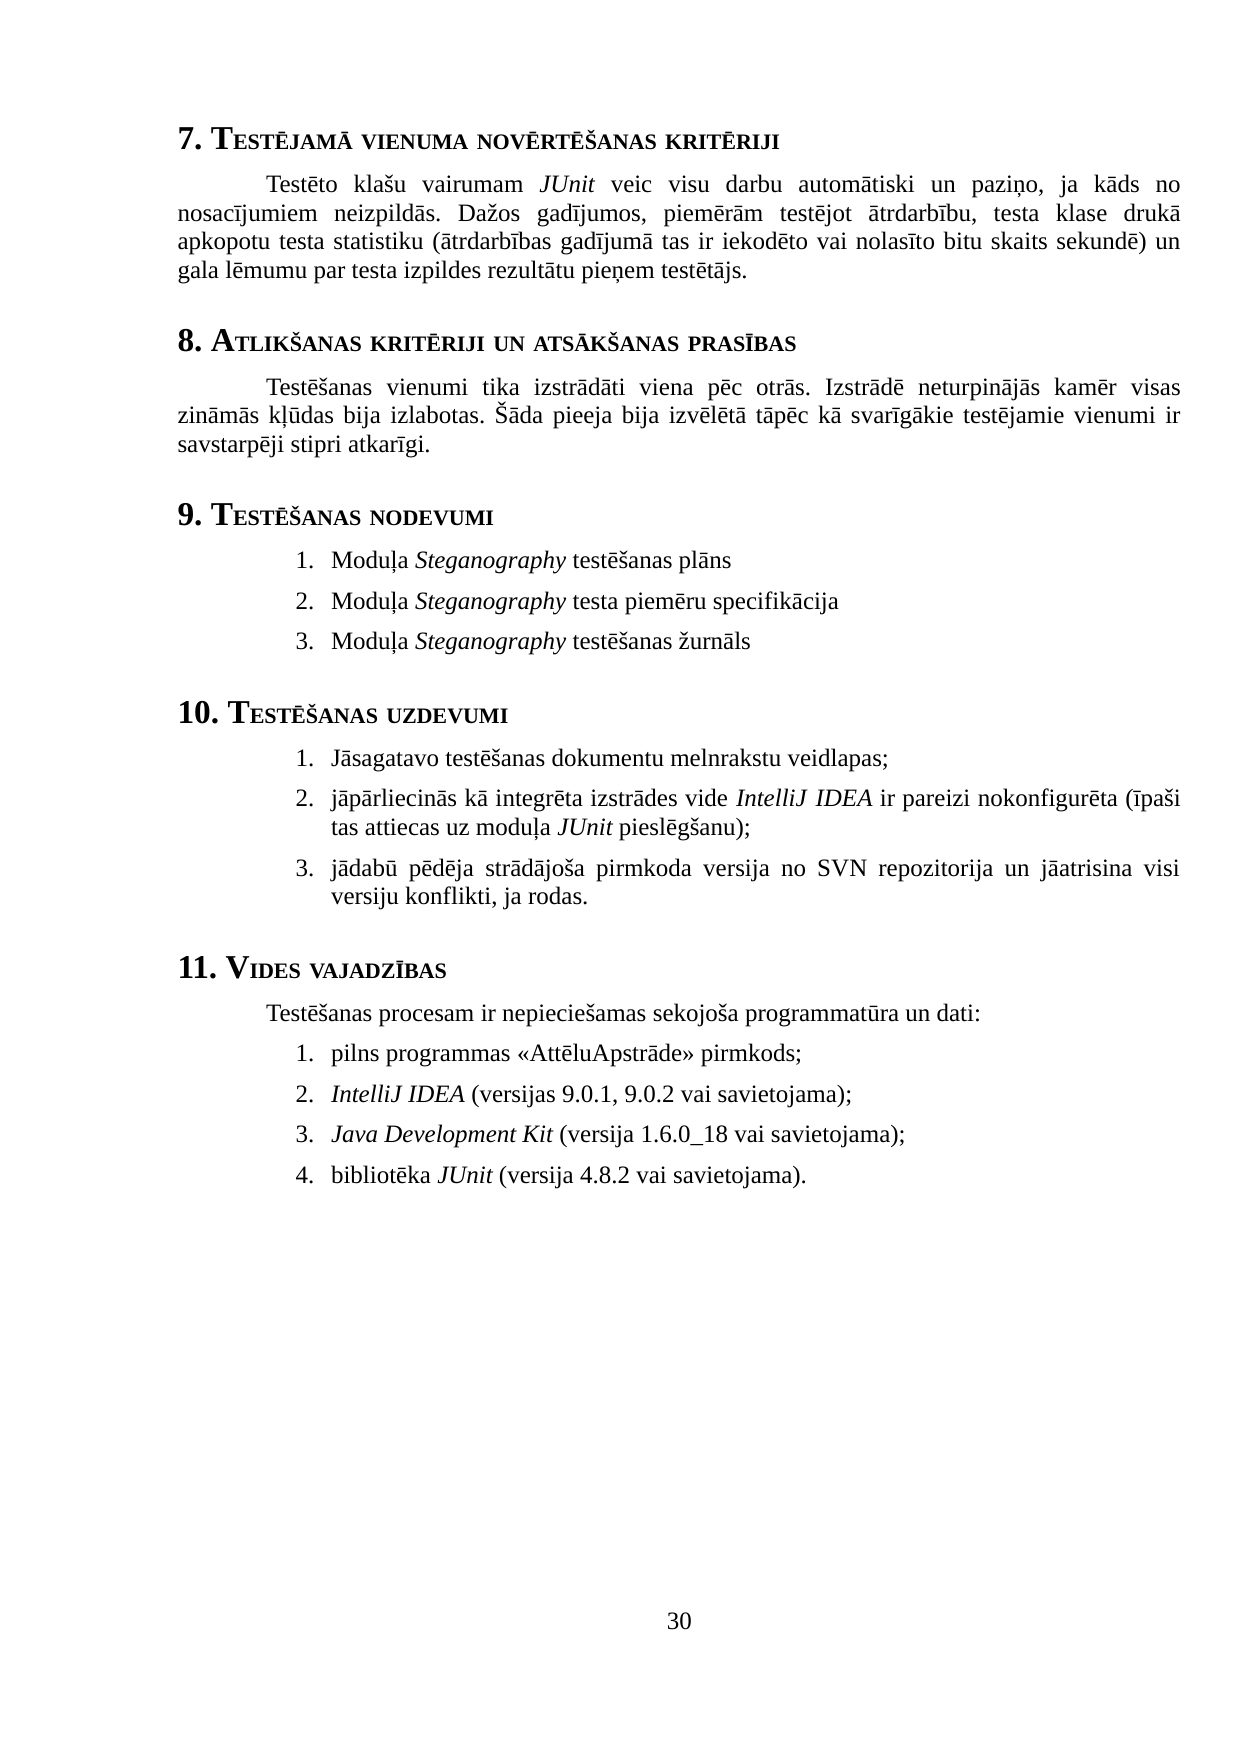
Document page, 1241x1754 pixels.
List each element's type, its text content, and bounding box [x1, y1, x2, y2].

subtitle Testējamā vienuma novērtēšanas kritēriji [177, 118, 1181, 156]
text Testēto klašu vairumam JUnit veic visu darbu automātiski un paziņo, ja kāds no nosacījumiem neizpildās. Dažos gadījumos, piemērām testējot ātrdarbību, testa klase drukā apkopotu testa statistiku (ātrdarbības gadījumā tas ir iekodēto vai nolasīto bitu skaits sekundē) un gala lēmumu par testa izpildes rezultātu pieņem testētājs. [177, 169, 1181, 284]
list jāpārliecinās kā integrēta izstrādes vide IntelliJ IDEA ir pareizi nokonfigurēta (īpaši tas attiecas uz moduļa JUnit pieslēgšanu); [295, 783, 1181, 841]
list pilns programmas «AttēluApstrāde» pirmkods; [295, 1038, 1181, 1067]
text Testēšanas vienumi tika izstrādāti viena pēc otrās. Izstrādē neturpinājās kamēr visas zināmās kļūdas bija izlabotas. Šāda pieeja bija izvēlētā tāpēc kā svarīgākie testējamie vienumi ir savstarpēji stipri atkarīgi. [177, 372, 1181, 458]
subtitle Vides vajadzības [177, 947, 1181, 985]
list Moduļa Steganography testēšanas žurnāls [295, 626, 1181, 655]
subtitle Testēšanas uzdevumi [177, 692, 1181, 730]
text Testēšanas procesam ir nepieciešamas sekojoša programmatūra un dati: [177, 998, 1181, 1026]
list Moduļa Steganography testa piemēru specifikācija [295, 586, 1181, 615]
list Java Development Kit (versija 1.6.0_18 vai savietojama); [295, 1119, 1181, 1148]
list Moduļa Steganography testēšanas plāns [295, 545, 1181, 574]
list Jāsagatavo testēšanas dokumentu melnrakstu veidlapas; [295, 743, 1181, 772]
list jādabū pēdēja strādājoša pirmkoda versija no SVN repozitorija un jāatrisina visi versiju konflikti, ja rodas. [295, 853, 1181, 910]
subtitle Atlikšanas kritēriji un atsākšanas prasības [177, 321, 1181, 359]
list IntelliJ IDEA (versijas 9.0.1, 9.0.2 vai savietojama); [295, 1079, 1181, 1107]
list bibliotēka JUnit (versija 4.8.2 vai savietojama). [295, 1160, 1181, 1188]
subtitle Testēšanas nodevumi [177, 494, 1181, 533]
